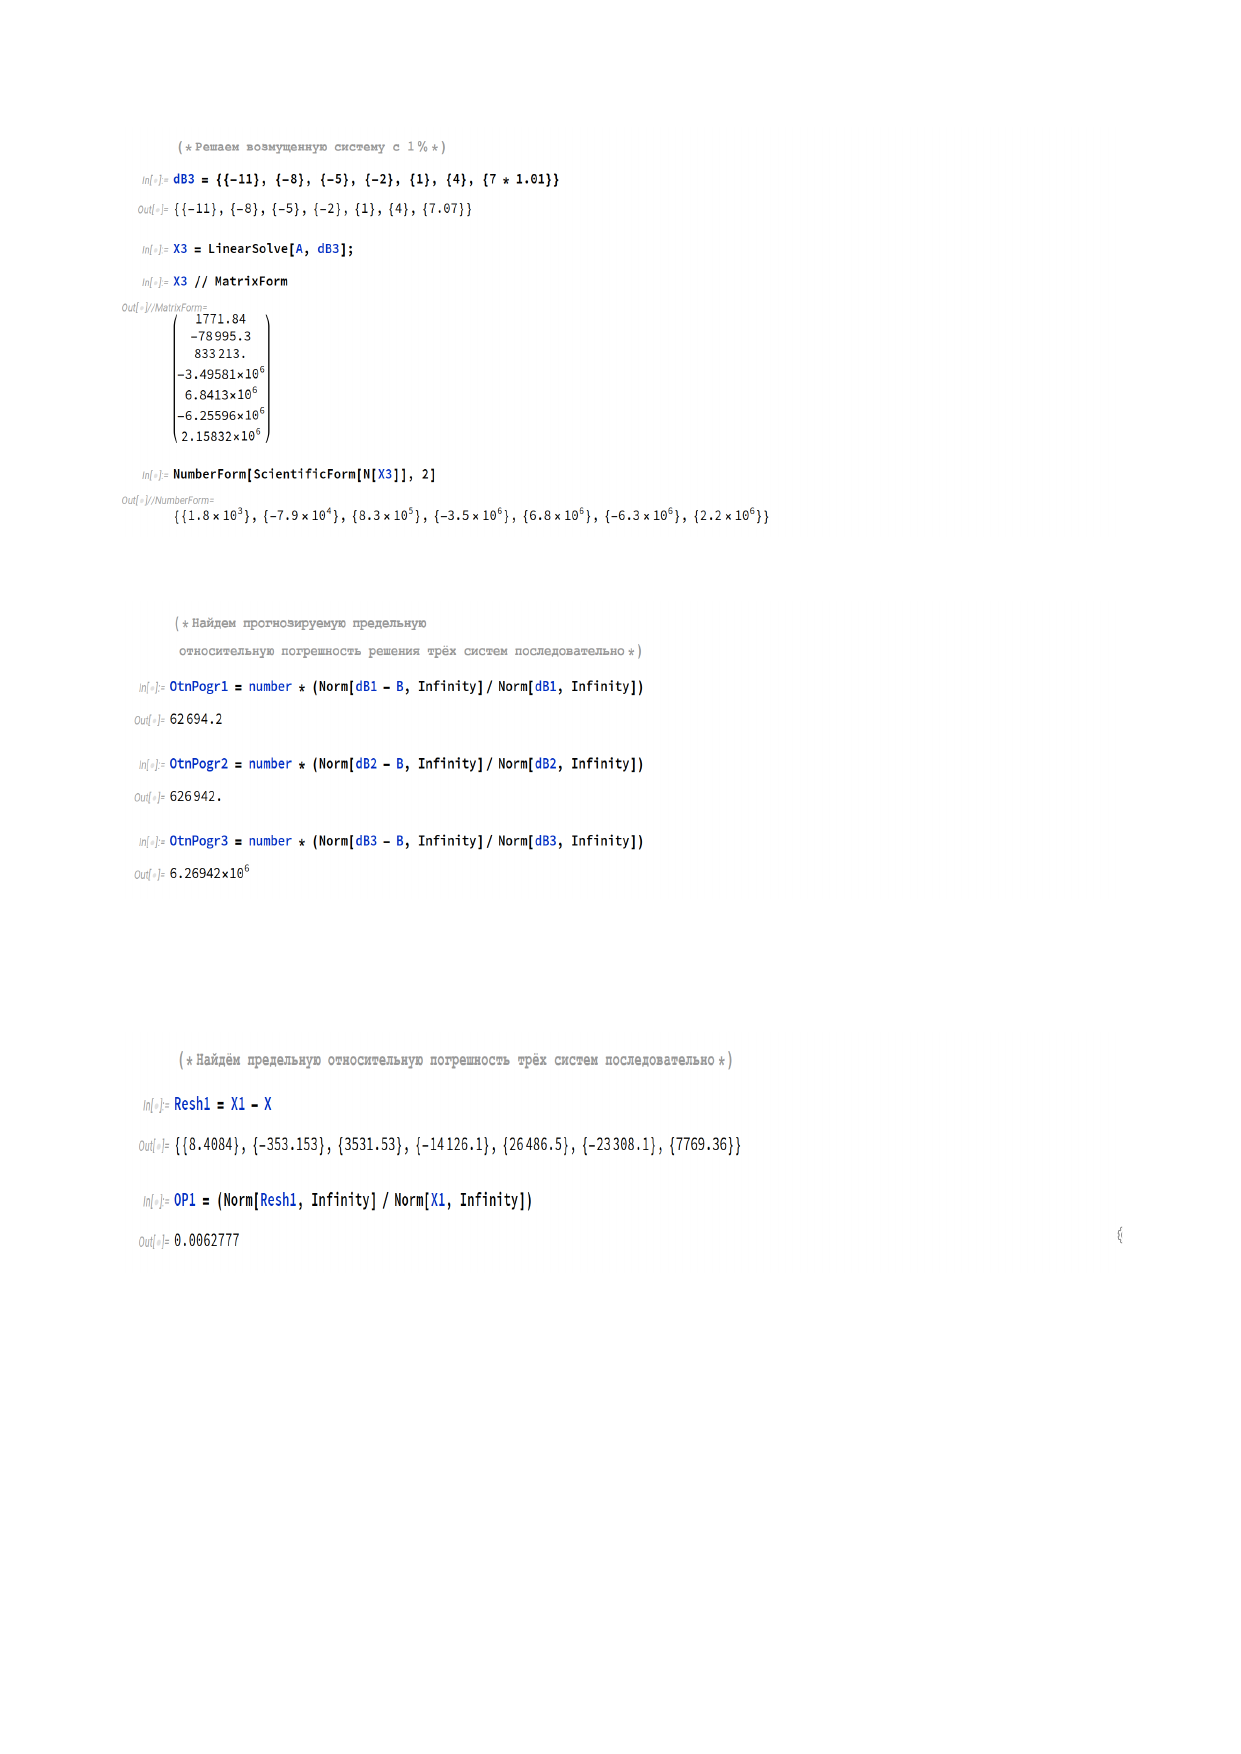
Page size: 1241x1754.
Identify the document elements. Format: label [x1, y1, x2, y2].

picture [118, 127, 1123, 537]
picture [118, 601, 1123, 899]
picture [118, 1032, 1123, 1273]
